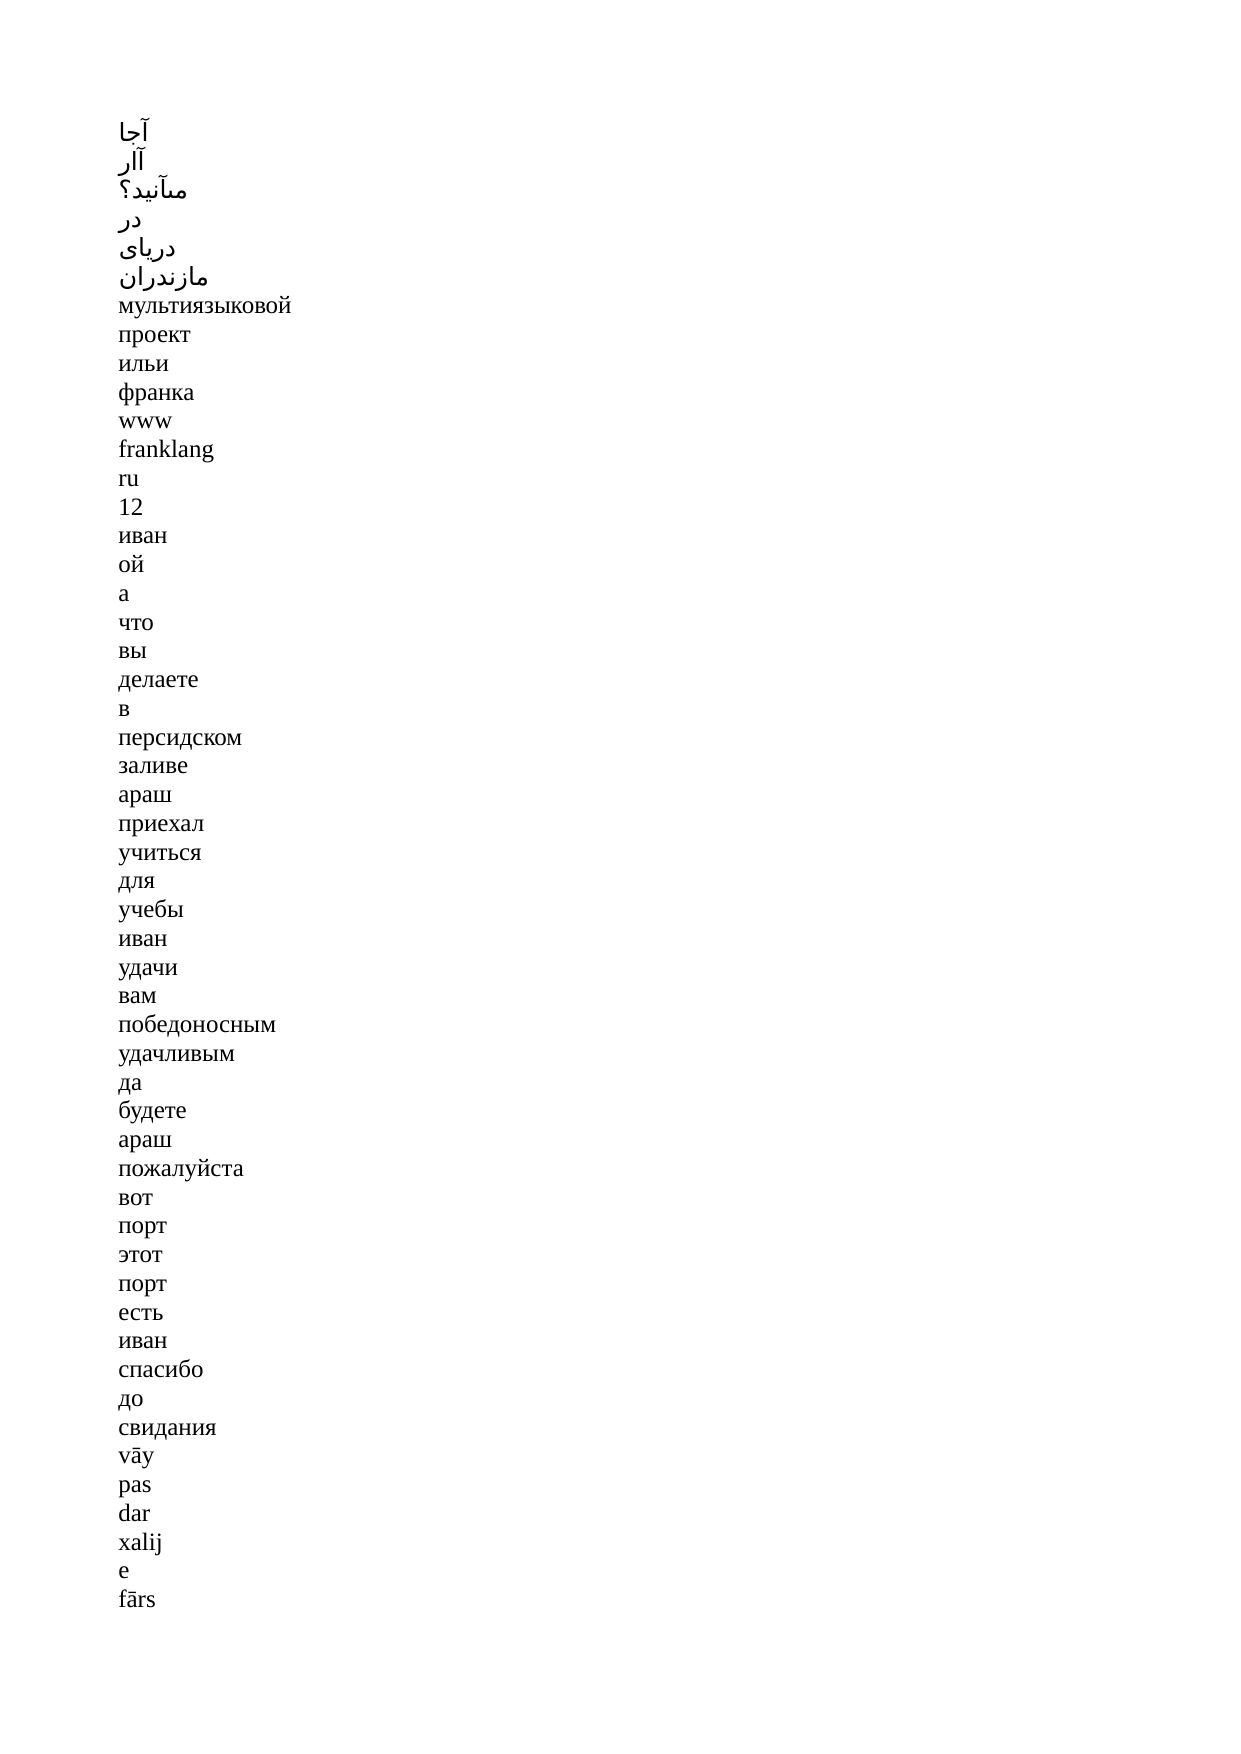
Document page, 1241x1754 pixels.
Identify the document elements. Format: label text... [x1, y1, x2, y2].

text приехал [118, 808, 1122, 837]
text آار [118, 147, 1122, 176]
text xalij [118, 1527, 1122, 1556]
text араш [118, 1124, 1122, 1153]
text учиться [118, 837, 1122, 866]
text заливе [118, 751, 1122, 779]
text dar [118, 1498, 1122, 1527]
text будете [118, 1096, 1122, 1124]
text мультиязыковой [118, 291, 1122, 319]
text есть [118, 1297, 1122, 1326]
text порт [118, 1268, 1122, 1297]
text вы [118, 636, 1122, 664]
text آجا [118, 118, 1122, 147]
text вам [118, 981, 1122, 1009]
text этот [118, 1239, 1122, 1268]
text а [118, 578, 1122, 607]
text пожалуйста [118, 1153, 1122, 1182]
text fārs [118, 1584, 1122, 1613]
text удачливым [118, 1038, 1122, 1067]
text удачи [118, 952, 1122, 981]
text www [118, 406, 1122, 434]
text победоносным [118, 1009, 1122, 1038]
text в [118, 693, 1122, 722]
text ой [118, 549, 1122, 578]
text делаете [118, 664, 1122, 693]
text franklang [118, 434, 1122, 463]
text pas [118, 1469, 1122, 1498]
text проект [118, 319, 1122, 348]
text مازندران‬ [118, 262, 1122, 291]
text вот [118, 1182, 1122, 1211]
text что [118, 607, 1122, 636]
text иван [118, 521, 1122, 549]
text франка [118, 377, 1122, 406]
text иван [118, 923, 1122, 952]
text ‫در [118, 204, 1122, 233]
text مىآنيد؟‬ [118, 176, 1122, 204]
text vāy [118, 1441, 1122, 1469]
text персидском [118, 722, 1122, 751]
text до [118, 1383, 1122, 1412]
text ильи [118, 348, 1122, 377]
text порт [118, 1211, 1122, 1239]
text для [118, 866, 1122, 894]
text e [118, 1556, 1122, 1584]
text ru [118, 463, 1122, 492]
text спасибо [118, 1354, 1122, 1383]
text دریاى [118, 233, 1122, 262]
text учебы [118, 894, 1122, 923]
text иван [118, 1326, 1122, 1354]
text араш [118, 779, 1122, 808]
text да [118, 1067, 1122, 1096]
text свидания [118, 1412, 1122, 1441]
text 12 [118, 492, 1122, 521]
